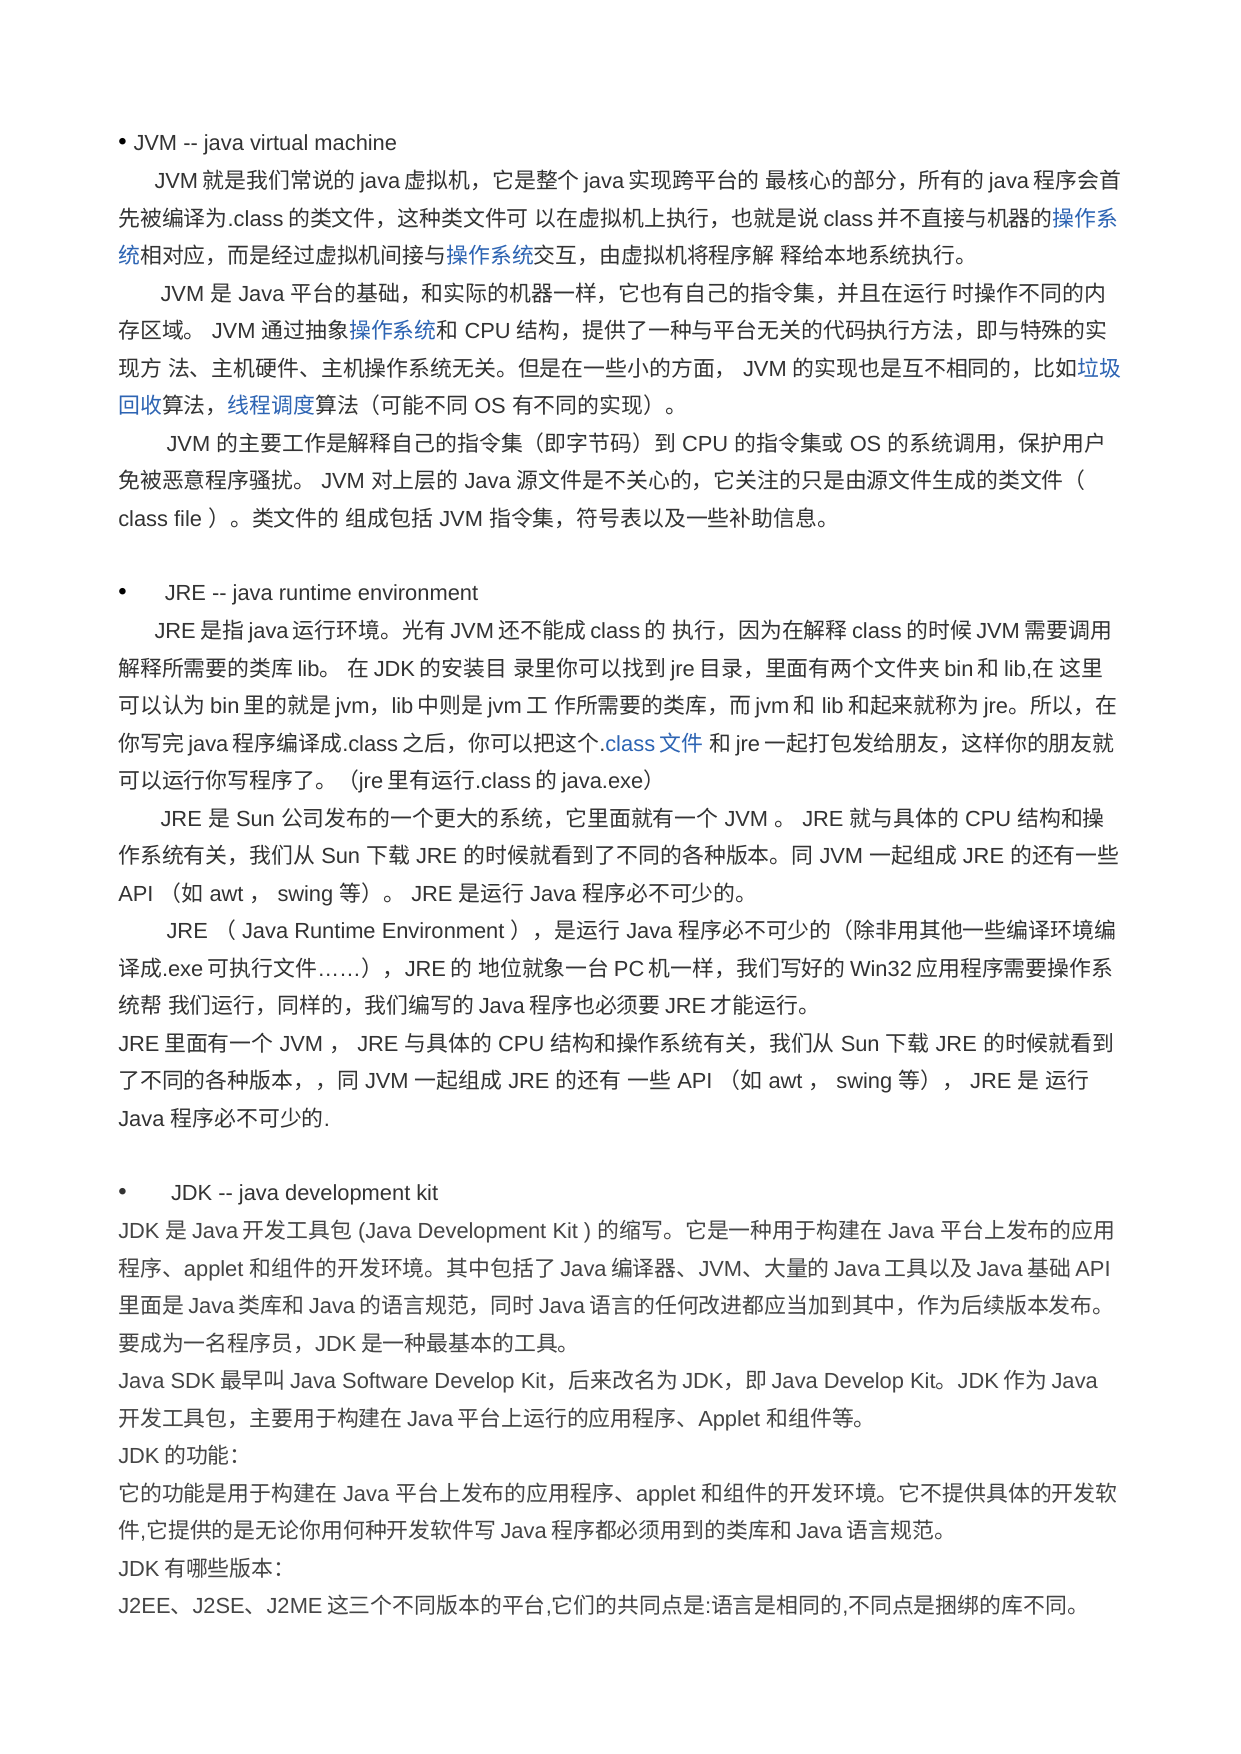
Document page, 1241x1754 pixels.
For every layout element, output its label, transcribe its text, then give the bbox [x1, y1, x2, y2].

list JRE -- java runtime environment JRE是指java运行环境。光有JVM还不能成class的 执行，因为在解释class的时候JVM需要调用解释所需要的类库lib。 在JDK的安装目 录里你可以找到jre目录，里面有两个文件夹bin和lib,在 这里可以认为bin里的就是jvm，lib中则是jvm工 作所需要的类库，而jvm和 lib和起来就称为jre。所以，在你写完java程序编译成.class之后，你可以把这个.class文件 和jre一起打包发给朋友，这样你的朋友就 可以运行你写程序了。（jre里有运行.class的java.exe） JRE 是 Sun 公司发布的一个更大的系统，它里面就有一个 JVM 。 JRE 就与具体的 CPU 结构和操作系统有关，我们从 Sun 下载 JRE 的时候就看到了不同的各种版本。同 JVM 一起组成 JRE 的还有一些 API （如 awt ， swing 等）。 JRE 是运行 Java 程序必不可少的。 JRE （ Java Runtime Environment ），是运行 Java 程序必不可少的（除非用其他一些编译环境编译成.exe可执行文件……），JRE的 地位就象一台PC机一样，我们写好的Win32应用程序需要操作系统帮 我们运行，同样的，我们编写的Java程序也必须要JRE才能运行。 JRE里面有一个 JVM ， JRE 与具体的 CPU 结构和操作系统有关，我们从 Sun 下载 JRE 的时候就看到了不同的各种版本，，同 JVM 一起组成 JRE 的还有 一些 API （如 awt ， swing 等）， JRE 是 运行 Java 程序必不可少的. [118, 568, 1122, 1131]
list JVM -- java virtual machine JVM就是我们常说的java虚拟机，它是整个java实现跨平台的 最核心的部分，所有的java程序会首先被编译为.class的类文件，这种类文件可 以在虚拟机上执行，也就是说class并不直接与机器的操作系统相对应，而是经过虚拟机间接与操作系统交互，由虚拟机将程序解 释给本地系统执行。 JVM 是 Java 平台的基础，和实际的机器一样，它也有自己的指令集，并且在运行 时操作不同的内存区域。 JVM 通过抽象操作系统和 CPU 结构，提供了一种与平台无关的代码执行方法，即与特殊的实现方 法、主机硬件、主机操作系统无关。但是在一些小的方面， JVM 的实现也是互不相同的，比如垃圾回收算法，线程调度算法（可能不同 OS 有不同的实现）。 JVM 的主要工作是解释自己的指令集（即字节码）到 CPU 的指令集或 OS 的系统调用，保护用户免被恶意程序骚扰。 JVM 对上层的 Java 源文件是不关心的，它关注的只是由源文件生成的类文件（ class file ）。类文件的 组成包括 JVM 指令集，符号表以及一些补助信息。 [118, 118, 1122, 531]
list JDK -- java development kit [118, 1168, 1122, 1206]
list JDK 是Java开发工具包 (Java Development Kit ) 的缩写。它是一种用于构建在 Java 平台上发布的应用程序、applet 和组件的开发环境。其中包括了Java编译器、JVM、大量的Java工具以及Java基础API里面是Java类库和Java的语言规范，同时Java语言的任何改进都应当加到其中，作为后续版本发布。要成为一名程序员，JDK是一种最基本的工具。 Java SDK最早叫Java Software Develop Kit，后来改名为JDK，即Java Develop Kit。JDK作为Java开发工具包，主要用于构建在Java平台上运行的应用程序、Applet 和组件等。 JDK的功能： 它的功能是用于构建在 Java 平台上发布的应用程序、applet 和组件的开发环境。它不提供具体的开发软件,它提供的是无论你用何种开发软件写Java程序都必须用到的类库和Java语言规范。 JDK有哪些版本： J2EE、J2SE、J2ME这三个不同版本的平台,它们的共同点是:语言是相同的,不同点是捆绑的库不同。 [118, 1206, 1122, 1618]
